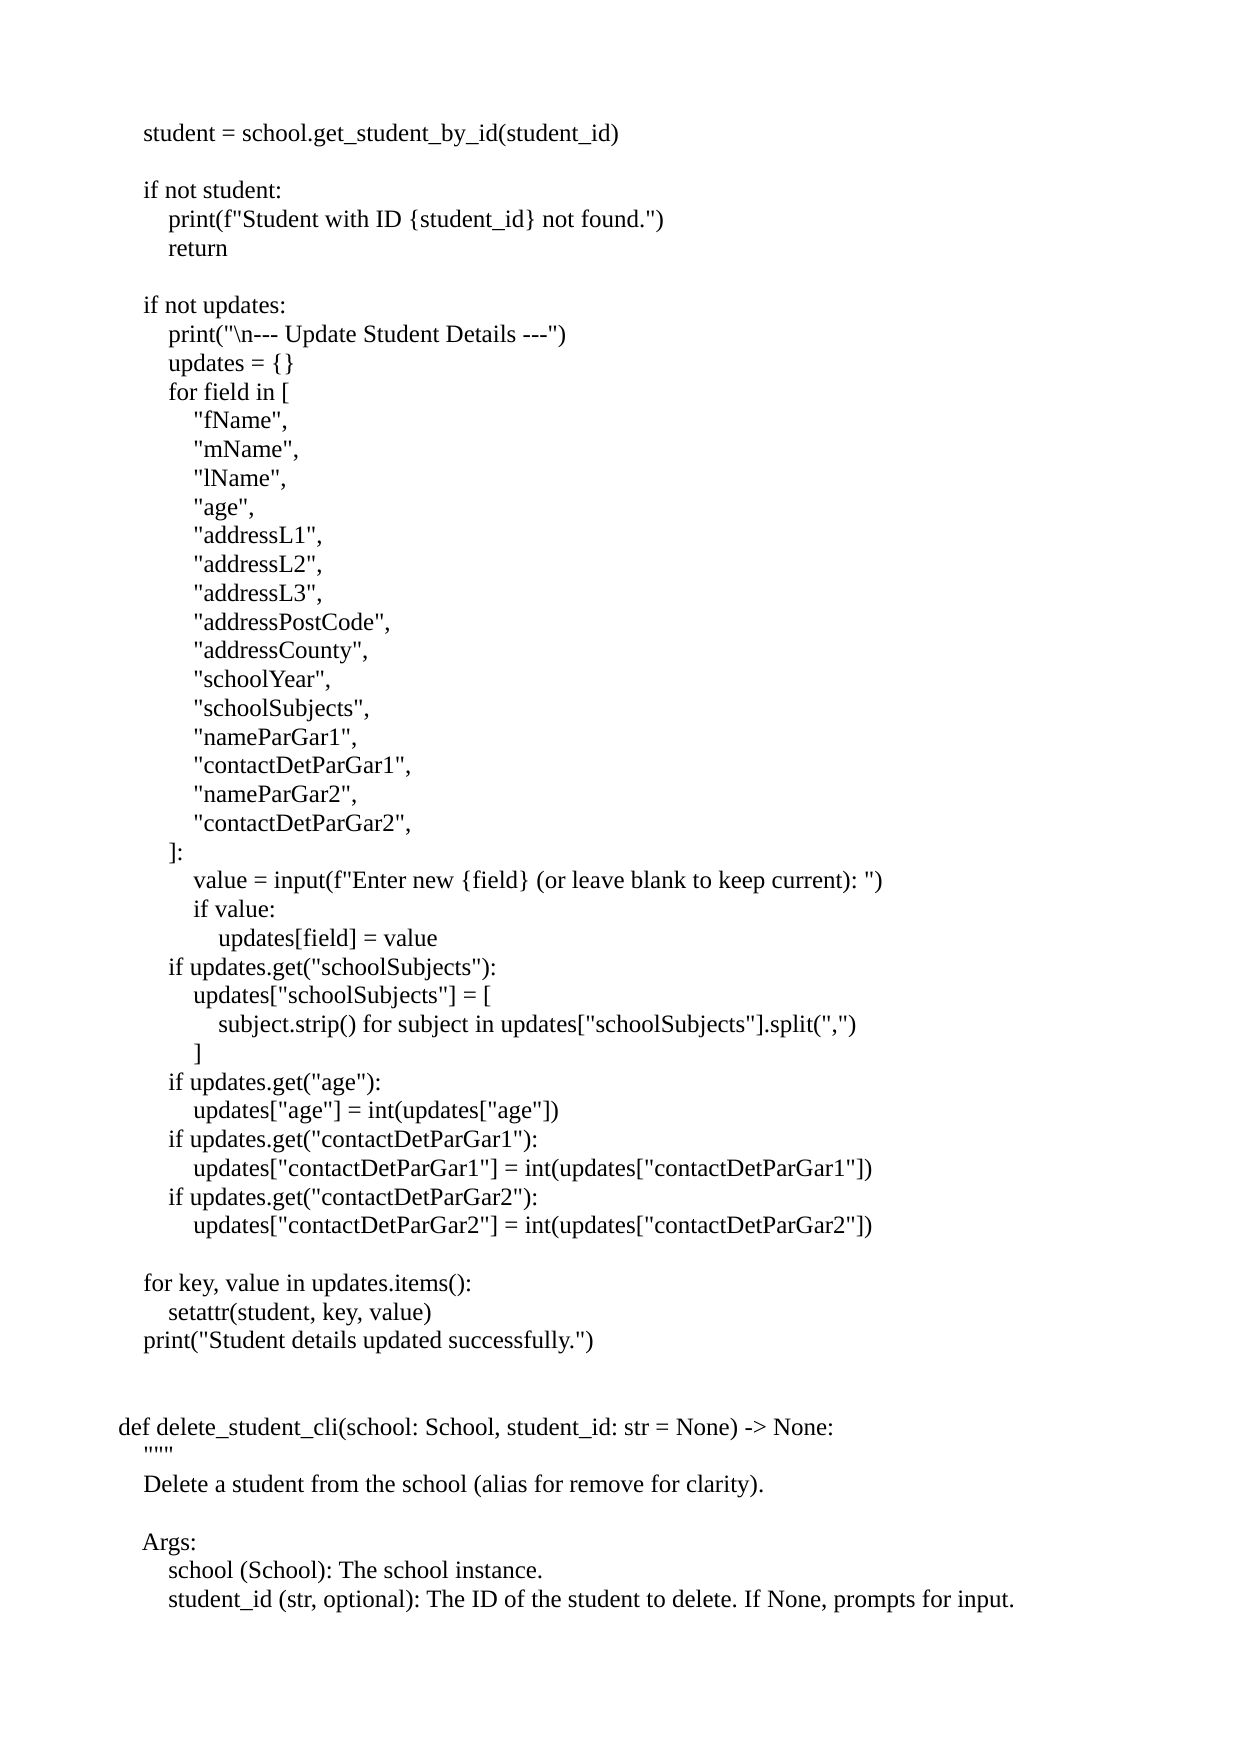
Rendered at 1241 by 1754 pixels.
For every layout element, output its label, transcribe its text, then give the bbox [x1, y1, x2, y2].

text if updates.get("contactDetParGar1"): [118, 1124, 1122, 1153]
text updates[field] = value [118, 923, 1122, 952]
text if updates.get("age"): [118, 1067, 1122, 1096]
text updates = {} [118, 348, 1122, 377]
text value = input(f"Enter new {field} (or leave blank to keep current): ") [118, 866, 1122, 894]
text "contactDetParGar2", [118, 808, 1122, 837]
text print("Student details updated successfully.") [118, 1326, 1122, 1354]
text school (School): The school instance. [118, 1556, 1122, 1584]
text print(f"Student with ID {student_id} not found.") [118, 204, 1122, 233]
text student_id (str, optional): The ID of the student to delete. If None, prompts for input. [118, 1584, 1122, 1613]
text "nameParGar1", [118, 722, 1122, 751]
text updates["contactDetParGar1"] = int(updates["contactDetParGar1"]) [118, 1153, 1122, 1182]
text Delete a student from the school (alias for remove for clarity). [118, 1469, 1122, 1498]
text if updates.get("schoolSubjects"): [118, 952, 1122, 981]
text for field in [ [118, 377, 1122, 406]
text setattr(student, key, value) [118, 1297, 1122, 1326]
text ]: [118, 837, 1122, 866]
text if not updates: [118, 291, 1122, 319]
text "addressCounty", [118, 636, 1122, 664]
text "contactDetParGar1", [118, 751, 1122, 779]
text "lName", [118, 463, 1122, 492]
text "addressPostCode", [118, 607, 1122, 636]
text if not student: [118, 176, 1122, 204]
text """ [118, 1441, 1122, 1469]
text if updates.get("contactDetParGar2"): [118, 1182, 1122, 1211]
text "age", [118, 492, 1122, 521]
text "addressL2", [118, 549, 1122, 578]
text for key, value in updates.items(): [118, 1268, 1122, 1297]
text "mName", [118, 434, 1122, 463]
text print("\n--- Update Student Details ---") [118, 319, 1122, 348]
text return [118, 233, 1122, 262]
text Args: [118, 1527, 1122, 1556]
text "nameParGar2", [118, 779, 1122, 808]
text "addressL1", [118, 521, 1122, 549]
text student = school.get_student_by_id(student_id) [118, 118, 1122, 147]
text ] [118, 1038, 1122, 1067]
text "schoolYear", [118, 664, 1122, 693]
text updates["schoolSubjects"] = [ [118, 981, 1122, 1009]
text subject.strip() for subject in updates["schoolSubjects"].split(",") [118, 1009, 1122, 1038]
text updates["contactDetParGar2"] = int(updates["contactDetParGar2"]) [118, 1211, 1122, 1239]
text def delete_student_cli(school: School, student_id: str = None) -> None: [118, 1412, 1122, 1441]
text "schoolSubjects", [118, 693, 1122, 722]
text "fName", [118, 406, 1122, 434]
text updates["age"] = int(updates["age"]) [118, 1096, 1122, 1124]
text if value: [118, 894, 1122, 923]
text "addressL3", [118, 578, 1122, 607]
